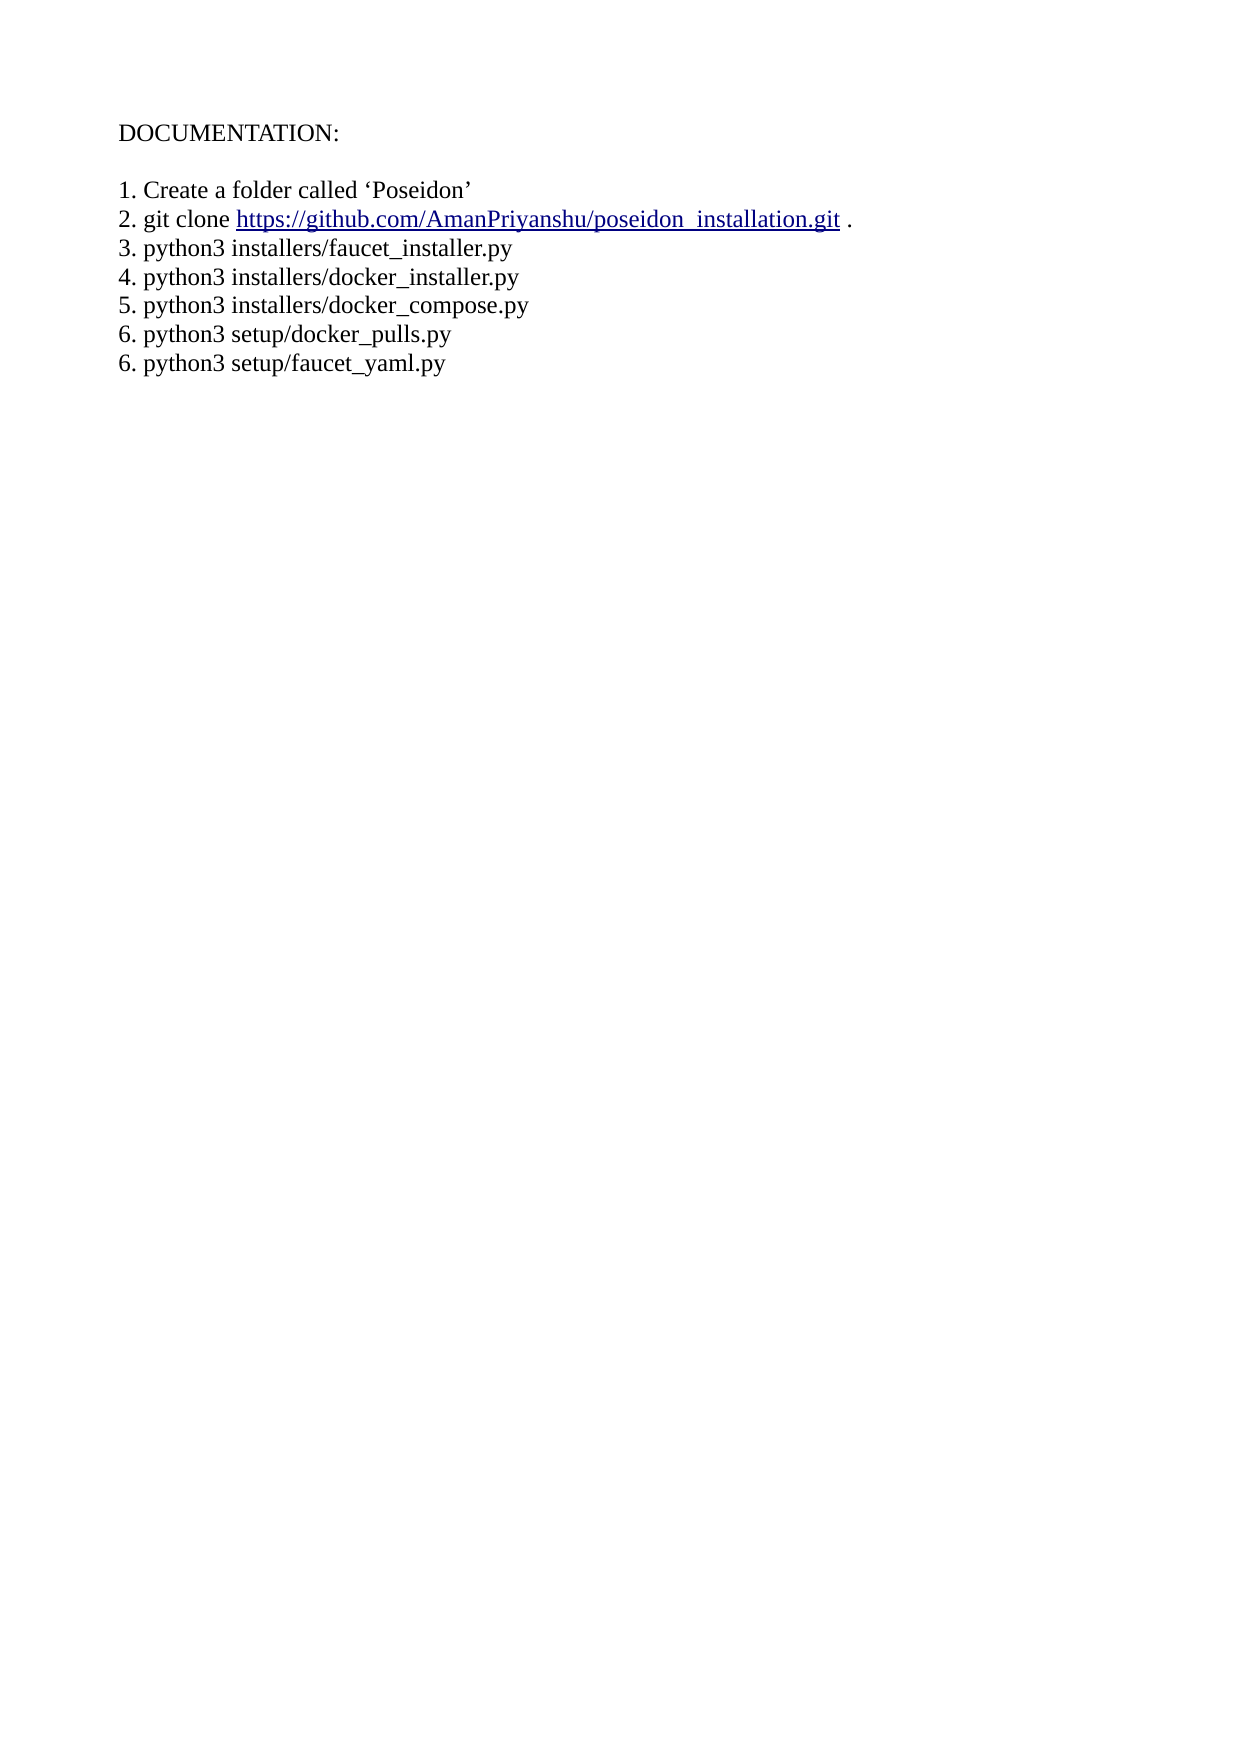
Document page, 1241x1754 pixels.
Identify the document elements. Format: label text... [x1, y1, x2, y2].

text 2. git clone https://github.com/AmanPriyanshu/poseidon_installation.git . [118, 204, 1122, 233]
text DOCUMENTATION: [118, 118, 1122, 147]
text 6. python3 setup/faucet_yaml.py [118, 348, 1122, 377]
text 1. Create a folder called ‘Poseidon’ [118, 176, 1122, 204]
text 5. python3 installers/docker_compose.py [118, 291, 1122, 319]
text 4. python3 installers/docker_installer.py [118, 262, 1122, 291]
text 3. python3 installers/faucet_installer.py [118, 233, 1122, 262]
text 6. python3 setup/docker_pulls.py [118, 319, 1122, 348]
